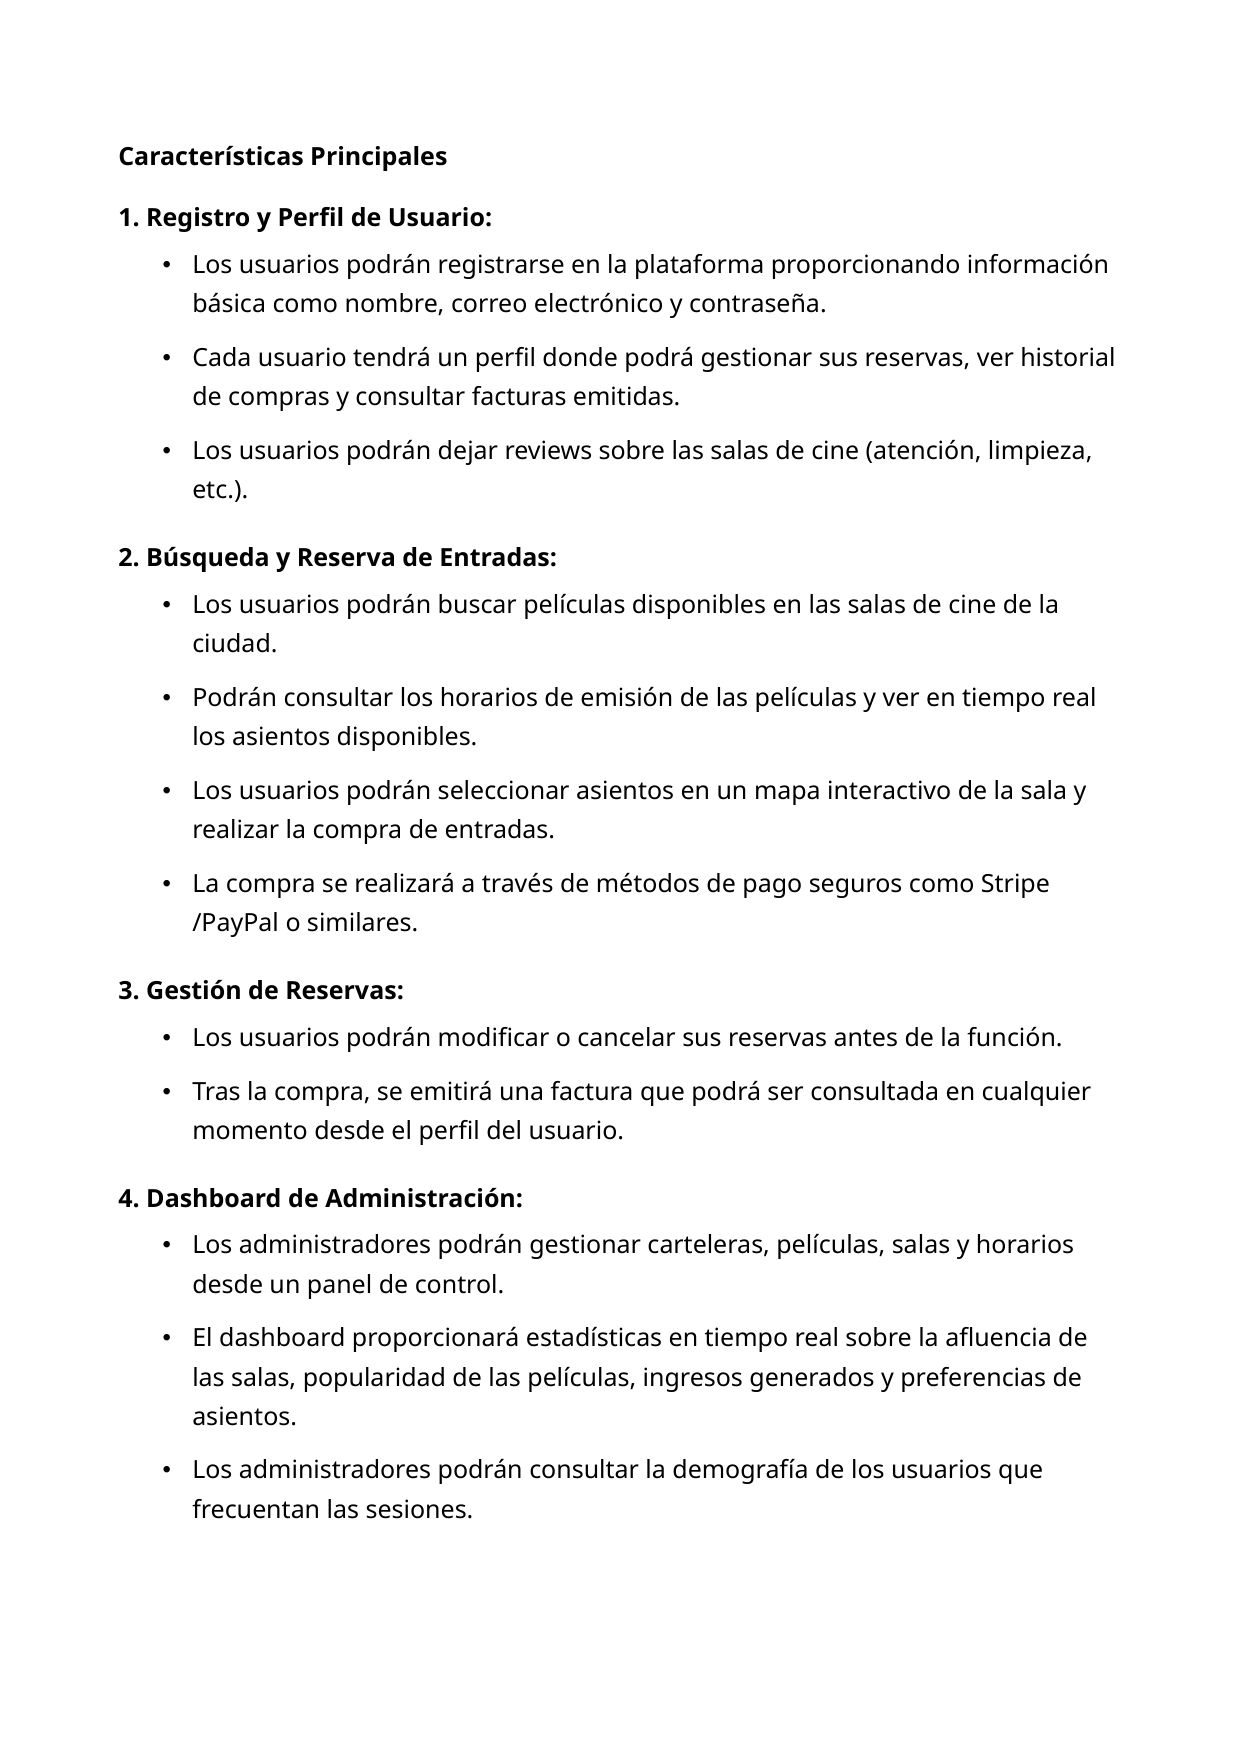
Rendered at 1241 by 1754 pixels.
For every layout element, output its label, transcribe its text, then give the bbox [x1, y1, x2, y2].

list Los administradores podrán consultar la demografía de los usuarios que frecuentan las sesiones. [162, 1452, 1122, 1525]
list La compra se realizará a través de métodos de pago seguros como Stripe /PayPal o similares. [162, 865, 1122, 938]
subtitle 1. Registro y Perfil de Usuario: [118, 200, 1122, 234]
subtitle 4. Dashboard de Administración: [118, 1181, 1122, 1215]
list Cada usuario tendrá un perfil donde podrá gestionar sus reservas, ver historial de compras y consultar facturas emitidas. [162, 339, 1122, 413]
list Podrán consultar los horarios de emisión de las películas y ver en tiempo real los asientos disponibles. [162, 679, 1122, 753]
list Los usuarios podrán registrarse en la plataforma proporcionando información básica como nombre, correo electrónico y contraseña. [162, 247, 1122, 320]
list Los usuarios podrán buscar películas disponibles en las salas de cine de la ciudad. [162, 587, 1122, 660]
list El dashboard proporcionará estadísticas en tiempo real sobre la afluencia de las salas, popularidad de las películas, ingresos generados y preferencias de asientos. [162, 1320, 1122, 1432]
list Los usuarios podrán seleccionar asientos en un mapa interactivo de la sala y realizar la compra de entradas. [162, 772, 1122, 846]
list Los usuarios podrán modificar o cancelar sus reservas antes de la función. [162, 1019, 1122, 1053]
list Los usuarios podrán dejar reviews sobre las salas de cine (atención, limpieza, etc.). [162, 432, 1122, 506]
list Los administradores podrán gestionar carteleras, películas, salas y horarios desde un panel de control. [162, 1227, 1122, 1300]
subtitle 2. Búsqueda y Reserva de Entradas: [118, 540, 1122, 574]
subtitle Características Principales [118, 139, 1122, 173]
subtitle 3. Gestión de Reservas: [118, 973, 1122, 1007]
list Tras la compra, se emitirá una factura que podrá ser consultada en cualquier momento desde el perfil del usuario. [162, 1073, 1122, 1146]
